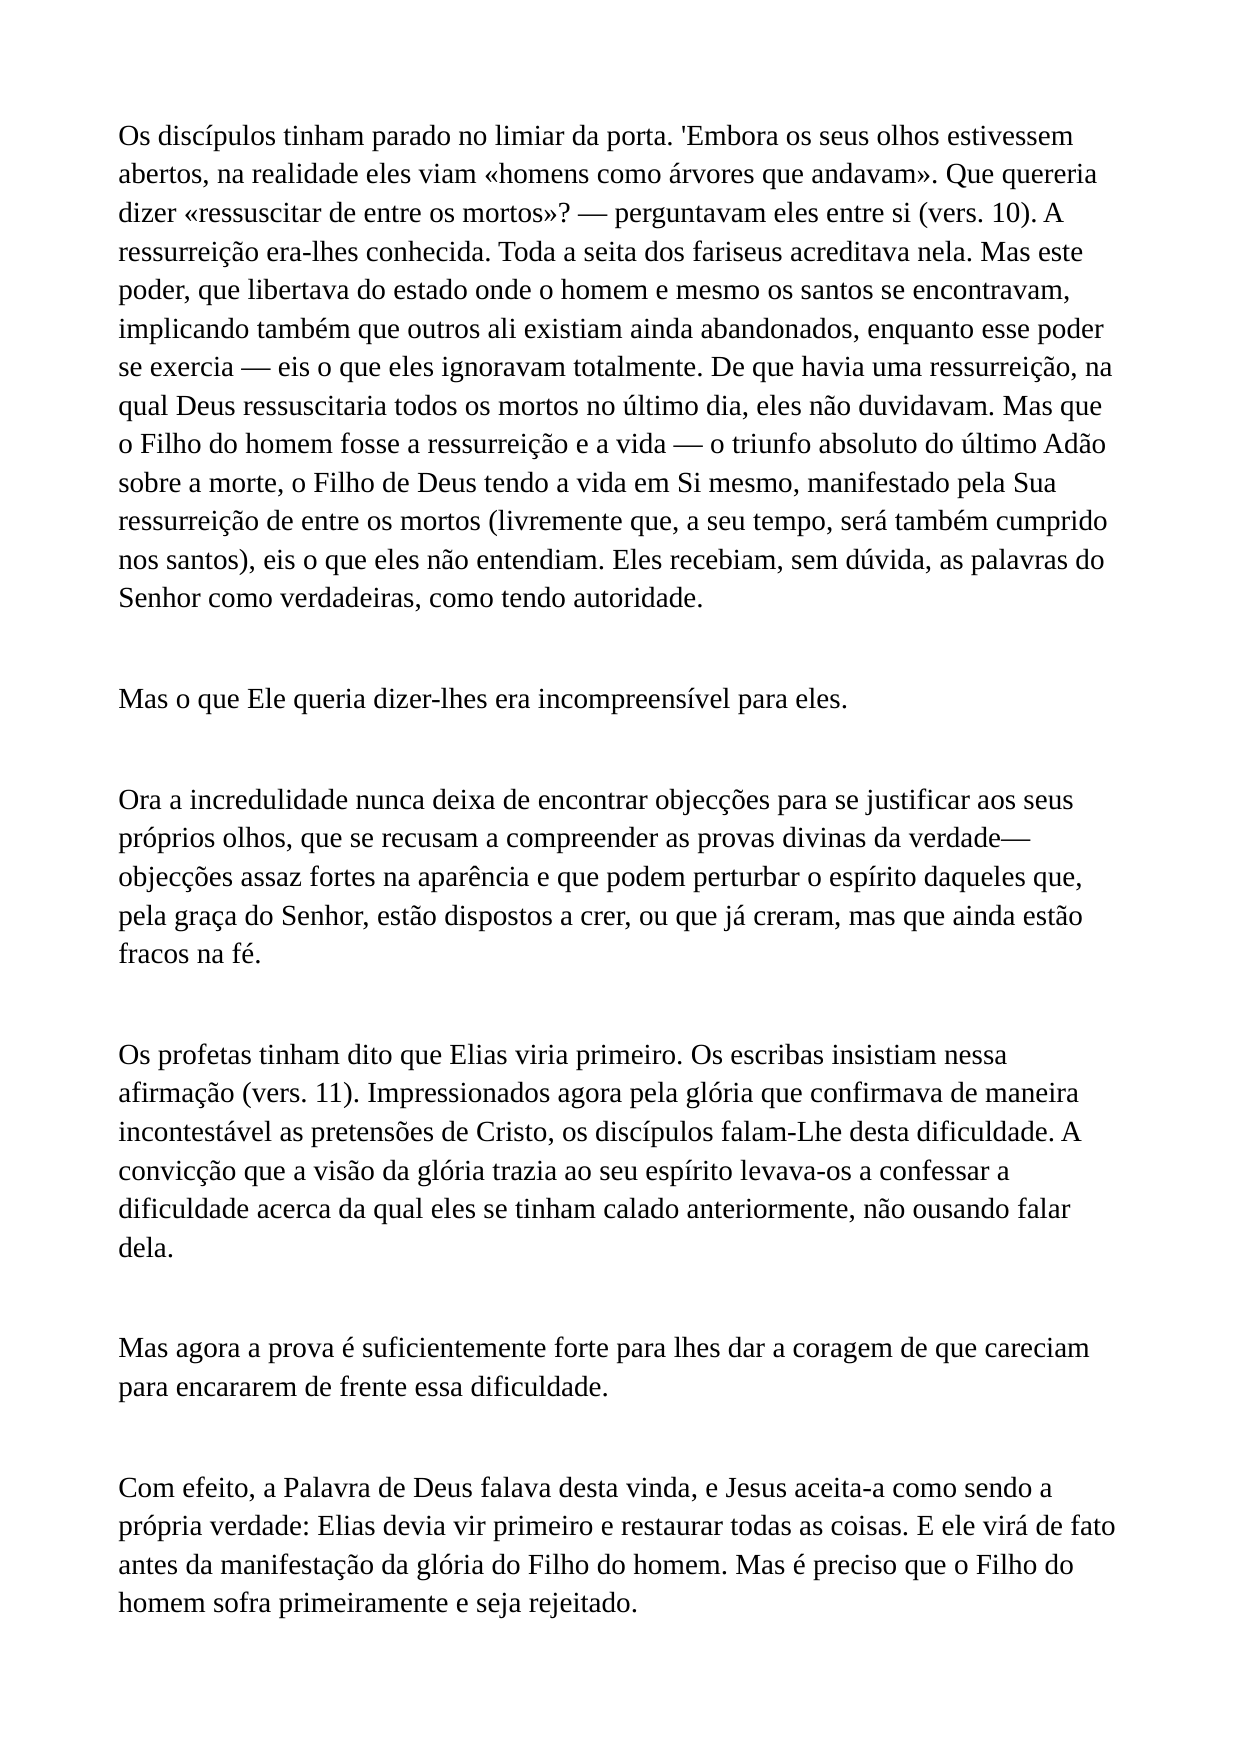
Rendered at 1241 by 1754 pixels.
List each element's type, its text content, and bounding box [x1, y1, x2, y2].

text Ora a incredulidade nunca deixa de encontrar objecções para se justificar aos seus próprios olhos, que se recusam a compreender as provas divinas da verdade—objecções assaz fortes na aparência e que podem perturbar o espírito daqueles que, pela graça do Senhor, estão dispostos a crer, ou que já creram, mas que ainda estão fracos na fé. [118, 782, 1122, 970]
text Os discípulos tinham parado no limiar da porta. 'Embora os seus olhos estivessem abertos, na realidade eles viam «homens como árvores que andavam». Que quereria dizer «ressuscitar de entre os mortos»? — perguntavam eles entre si (vers. 10). A ressurreição era-lhes conhecida. Toda a seita dos fariseus acreditava nela. Mas este poder, que libertava do estado onde o homem e mesmo os santos se encontravam, implicando também que outros ali existiam ainda abandonados, enquanto esse poder se exercia — eis o que eles ignoravam totalmente. De que havia uma ressurreição, na qual Deus ressuscitaria todos os mortos no último dia, eles não duvidavam. Mas que o Filho do homem fosse a ressurreição e a vida — o triunfo absoluto do último Adão sobre a morte, o Filho de Deus tendo a vida em Si mesmo, manifestado pela Sua ressurreição de entre os mortos (livremente que, a seu tempo, será também cumprido nos santos), eis o que eles não entendiam. Eles recebiam, sem dúvida, as palavras do Senhor como verdadeiras, como tendo autoridade. [118, 118, 1122, 614]
text Com efeito, a Palavra de Deus falava desta vinda, e Jesus aceita-a como sendo a própria verdade: Elias devia vir primeiro e restaurar todas as coisas. E ele virá de fato antes da manifestação da glória do Filho do homem. Mas é preciso que o Filho do homem sofra primeiramente e seja rejeitado. [118, 1470, 1122, 1619]
text Mas o que Ele queria dizer-lhes era incompreensível para eles. [118, 681, 1122, 715]
text Os profetas tinham dito que Elias viria primeiro. Os escribas insistiam nessa afirmação (vers. 11). Impressionados agora pela glória que confirmava de maneira incontestável as pretensões de Cristo, os discípulos falam-Lhe desta dificuldade. A convicção que a visão da glória trazia ao seu espírito levava-os a confessar a dificuldade acerca da qual eles se tinham calado anteriormente, não ousando falar dela. [118, 1037, 1122, 1263]
text Mas agora a prova é suficientemente forte para lhes dar a coragem de que careciam para encararem de frente essa dificuldade. [118, 1330, 1122, 1402]
